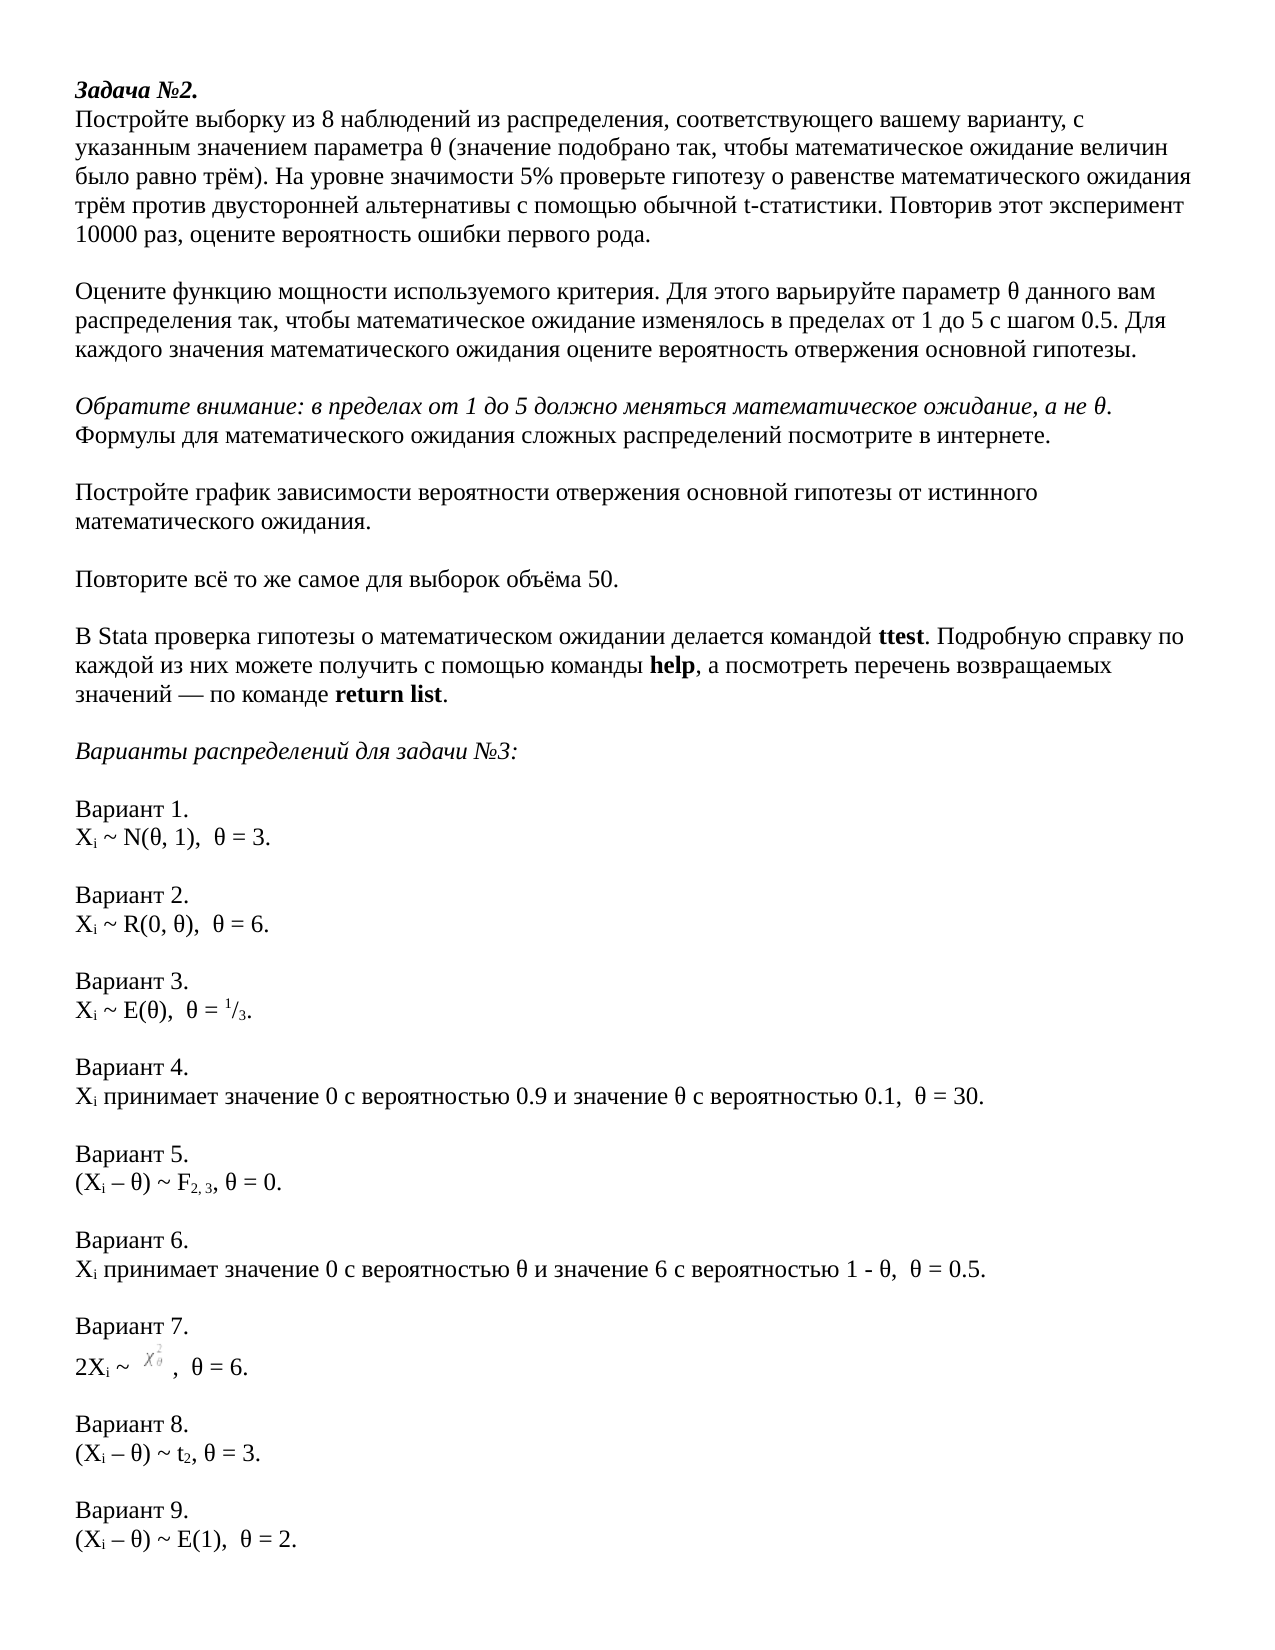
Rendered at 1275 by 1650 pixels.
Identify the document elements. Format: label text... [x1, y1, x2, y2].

text Вариант 8. [75, 1409, 1200, 1438]
text Вариант 1. [75, 794, 1200, 822]
text Вариант 7. [75, 1311, 1200, 1340]
text Вариант 5. [75, 1139, 1200, 1167]
text Оцените функцию мощности используемого критерия. Для этого варьируйте параметр θ данного вам распределения так, чтобы математическое ожидание изменялось в пределах от 1 до 5 с шагом 0.5. Для каждого значения математического ожидания оцените вероятность отвержения основной гипотезы. [75, 276, 1200, 362]
text Задача №2. [75, 75, 1200, 104]
text Постройте выборку из 8 наблюдений из распределения, соответствующего вашему варианту, с указанным значением параметра θ (значение подобрано так, чтобы математическое ожидание величин было равно трём). На уровне значимости 5% проверьте гипотезу о равенстве математического ожидания трём против двусторонней альтернативы с помощью обычной t-статистики. Повторив этот эксперимент 10000 раз, оцените вероятность ошибки первого рода. [75, 104, 1200, 247]
text Повторите всё то же самое для выборок объёма 50. [75, 564, 1200, 592]
text Вариант 2. [75, 880, 1200, 909]
text Xi ~ R(0, θ), θ = 6. [75, 909, 1200, 937]
text (Xi – θ) ~ E(1), θ = 2. [75, 1524, 1200, 1553]
text Xi ~ E(θ), θ = 1/3. [75, 995, 1200, 1024]
text Вариант 4. [75, 1052, 1200, 1081]
text Вариант 3. [75, 966, 1200, 995]
text Постройте график зависимости вероятности отвержения основной гипотезы от истинного математического ожидания. [75, 477, 1200, 535]
text В Stata проверка гипотезы о математическом ожидании делается командой ttest. Подробную справку по каждой из них можете получить с помощью команды help, а посмотреть перечень возвращаемых значений — по команде return list. [75, 621, 1200, 707]
text Xi ~ N(θ, 1), θ = 3. [75, 822, 1200, 851]
text Вариант 6. [75, 1225, 1200, 1254]
text Обратите внимание: в пределах от 1 до 5 должно меняться математическое ожидание, а не θ. Формулы для математического ожидания сложных распределений посмотрите в интернете. [75, 391, 1200, 449]
text Варианты распределений для задачи №3: [75, 736, 1200, 765]
text Вариант 9. [75, 1495, 1200, 1524]
text 2Xi ~ , θ = 6. [75, 1340, 1200, 1380]
text Xi принимает значение 0 с вероятностью θ и значение 6 c вероятностью 1 - θ, θ = 0.5. [75, 1254, 1200, 1282]
text Xi принимает значение 0 с вероятностью 0.9 и значение θ c вероятностью 0.1, θ = 30. [75, 1081, 1200, 1110]
text (Xi – θ) ~ F2, 3, θ = 0. [75, 1167, 1200, 1196]
text (Xi – θ) ~ t2, θ = 3. [75, 1438, 1200, 1467]
